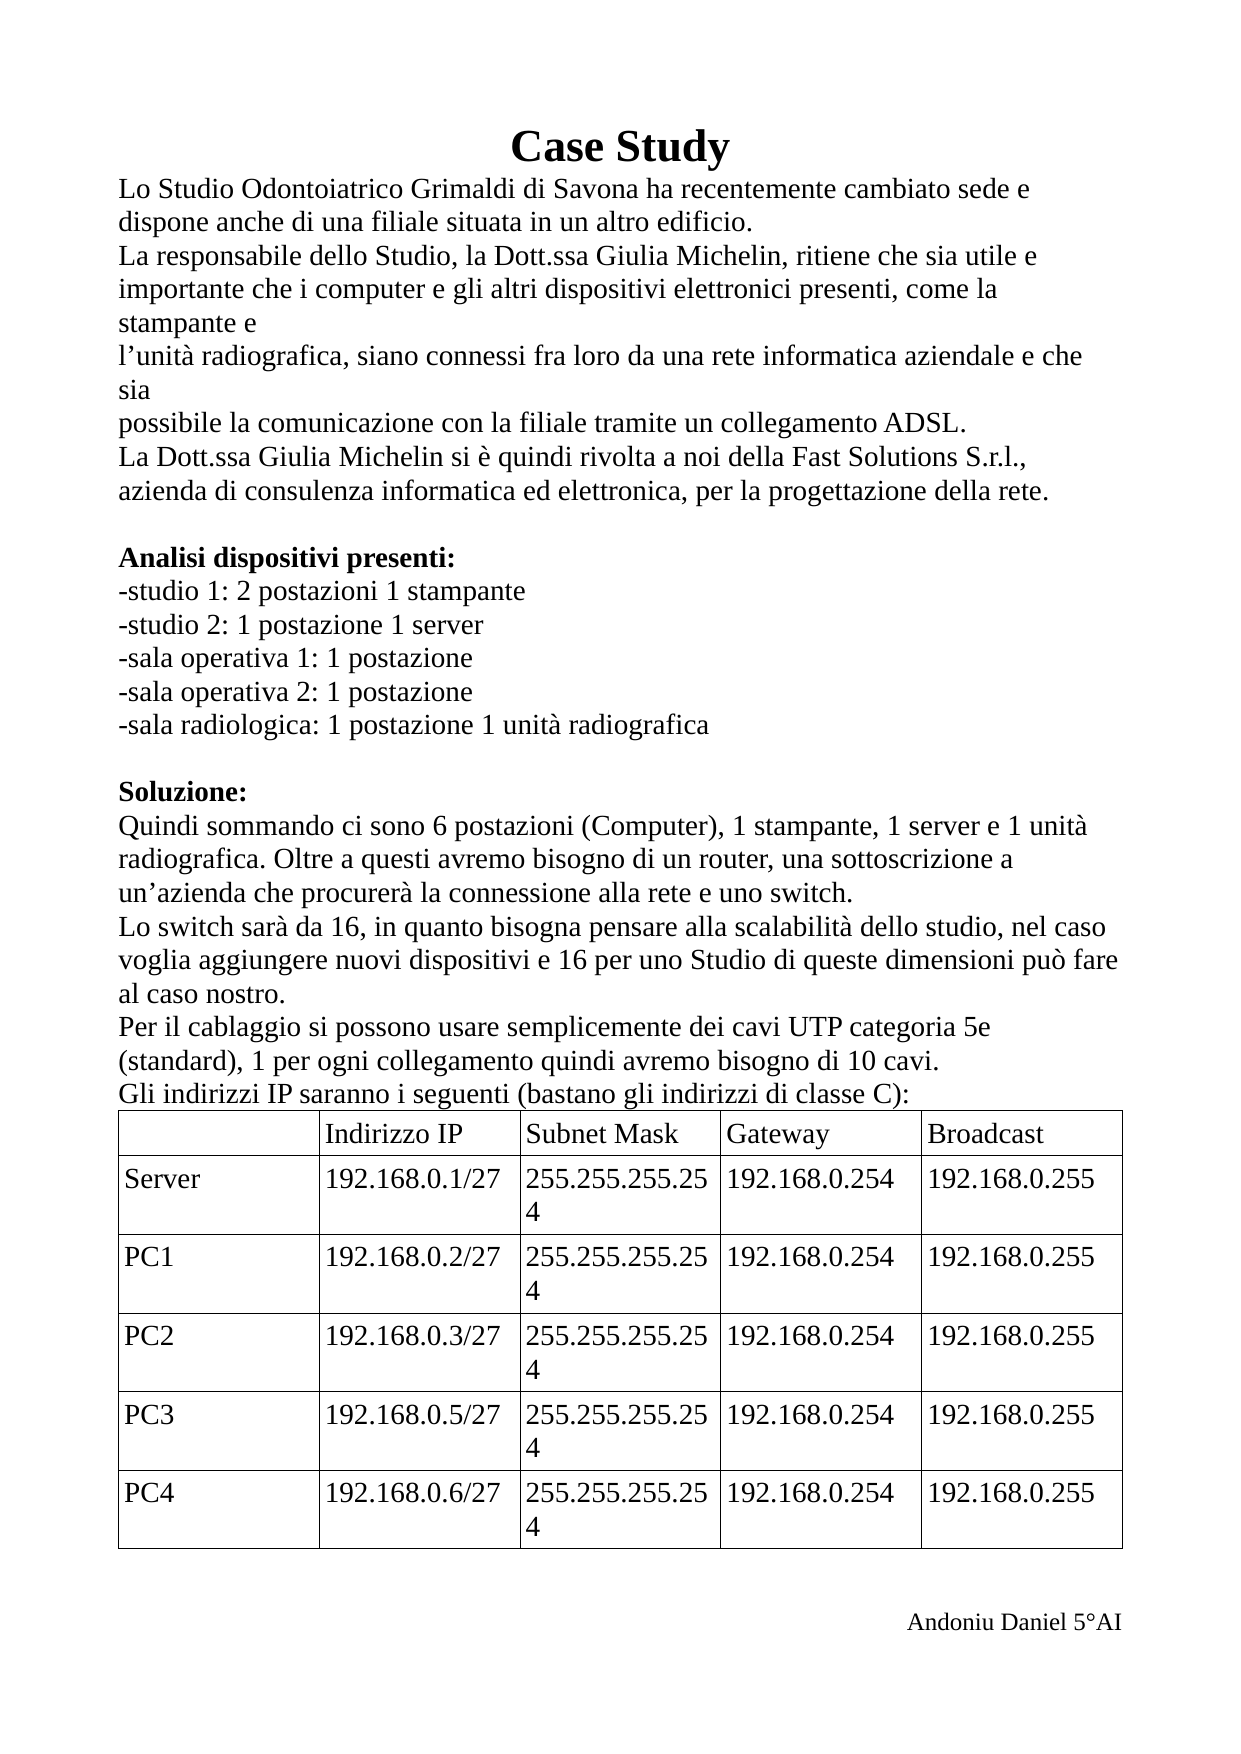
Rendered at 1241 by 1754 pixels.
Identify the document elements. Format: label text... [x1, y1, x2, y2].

table_cell 192.168.0.1/27 [320, 1156, 520, 1234]
table_header Indirizzo IP [320, 1111, 520, 1155]
table_cell PC4 [119, 1471, 319, 1548]
text Per il cablaggio si possono usare semplicemente dei cavi UTP categoria 5e (standard), 1 per ogni collegamento quindi avremo bisogno di 10 cavi. [118, 1009, 1122, 1076]
table_cell PC1 [119, 1235, 319, 1312]
table_cell PC3 [119, 1392, 319, 1470]
table_cell 192.168.0.6/27 [320, 1471, 520, 1548]
text Soluzione: [118, 774, 1122, 808]
text possibile la comunicazione con la filiale tramite un collegamento ADSL. [118, 406, 1122, 439]
table_cell 192.168.0.254 [721, 1156, 921, 1234]
table_cell Server [119, 1156, 319, 1234]
table_cell 192.168.0.255 [922, 1392, 1122, 1470]
table_header [119, 1111, 319, 1155]
table_cell PC2 [119, 1314, 319, 1391]
table_cell 192.168.0.5/27 [320, 1392, 520, 1470]
table_cell 255.255.255.254 [521, 1314, 720, 1391]
text azienda di consulenza informatica ed elettronica, per la progettazione della rete. [118, 473, 1122, 506]
table_cell 255.255.255.254 [521, 1392, 720, 1470]
table_cell 192.168.0.254 [721, 1392, 921, 1470]
table_cell 192.168.0.254 [721, 1314, 921, 1391]
text La Dott.ssa Giulia Michelin si è quindi rivolta a noi della Fast Solutions S.r.l., [118, 439, 1122, 473]
table_cell 255.255.255.254 [521, 1471, 720, 1548]
text Quindi sommando ci sono 6 postazioni (Computer), 1 stampante, 1 server e 1 unità radiografica. Oltre a questi avremo bisogno di un router, una sottoscrizione a un’azienda che procurerà la connessione alla rete e uno switch. Lo switch sarà da 16, in quanto bisogna pensare alla scalabilità dello studio, nel caso voglia aggiungere nuovi dispositivi e 16 per uno Studio di queste dimensioni può fare al caso nostro. [118, 808, 1122, 1009]
table_cell 192.168.0.255 [922, 1314, 1122, 1391]
text Analisi dispositivi presenti: [118, 540, 1122, 573]
text La responsabile dello Studio, la Dott.ssa Giulia Michelin, ritiene che sia utile e [118, 238, 1122, 271]
text l’unità radiografica, siano connessi fra loro da una rete informatica aziendale e che sia [118, 338, 1122, 406]
text Case Study [118, 118, 1122, 171]
table_header Gateway [721, 1111, 921, 1155]
text -sala operativa 2: 1 postazione [118, 674, 1122, 707]
table_cell 192.168.0.254 [721, 1471, 921, 1548]
table_cell 192.168.0.254 [721, 1235, 921, 1312]
text dispone anche di una filiale situata in un altro edificio. [118, 204, 1122, 238]
table_cell 192.168.0.255 [922, 1156, 1122, 1234]
table_cell 255.255.255.254 [521, 1156, 720, 1234]
text Gli indirizzi IP saranno i seguenti (bastano gli indirizzi di classe C): [118, 1076, 1122, 1110]
table_cell 192.168.0.2/27 [320, 1235, 520, 1312]
table_cell 255.255.255.254 [521, 1235, 720, 1312]
text -sala operativa 1: 1 postazione [118, 640, 1122, 674]
table_cell 192.168.0.255 [922, 1471, 1122, 1548]
text importante che i computer e gli altri dispositivi elettronici presenti, come la stampante e [118, 271, 1122, 338]
table_cell 192.168.0.255 [922, 1235, 1122, 1312]
table_header Broadcast [922, 1111, 1122, 1155]
table_header Subnet Mask [521, 1111, 720, 1155]
table_cell 192.168.0.3/27 [320, 1314, 520, 1391]
text -sala radiologica: 1 postazione 1 unità radiografica [118, 707, 1122, 741]
text -studio 1: 2 postazioni 1 stampante [118, 573, 1122, 607]
text -studio 2: 1 postazione 1 server [118, 607, 1122, 640]
text Lo Studio Odontoiatrico Grimaldi di Savona ha recentemente cambiato sede e [118, 171, 1122, 204]
